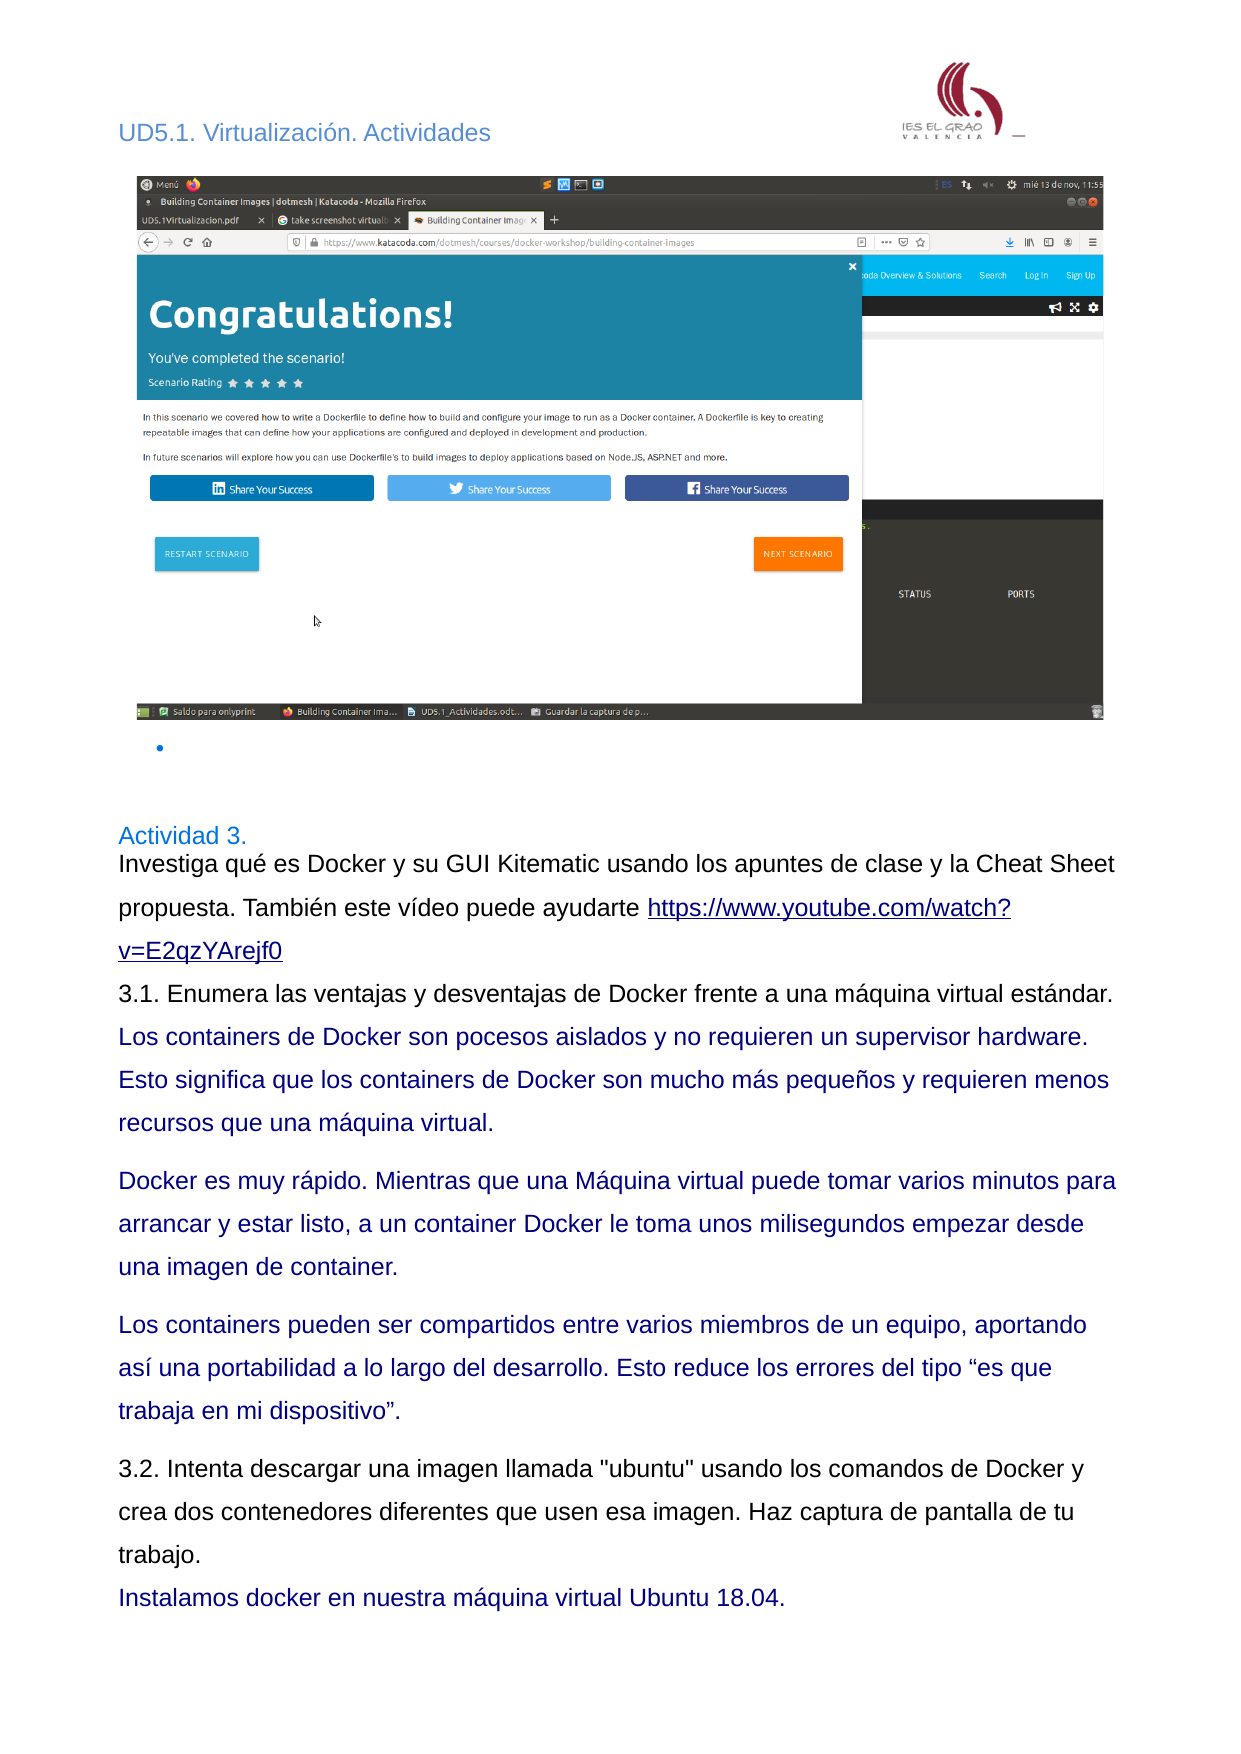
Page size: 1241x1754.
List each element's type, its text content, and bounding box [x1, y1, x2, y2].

text Docker es muy rápido. Mientras que una Máquina virtual puede tomar varios minutos para arrancar y estar listo, a un container Docker le toma unos milisegundos empezar desde una imagen de container. [118, 1166, 1122, 1281]
text Actividad 3. [118, 821, 1122, 849]
text 3.2. Intenta descargar una imagen llamada "ubuntu" usando los comandos de Docker y crea dos contenedores diferentes que usen esa imagen. Haz captura de pantalla de tu trabajo. [118, 1454, 1122, 1569]
text 3.1. Enumera las ventajas y desventajas de Docker frente a una máquina virtual estándar. [118, 979, 1122, 1007]
text Los containers pueden ser compartidos entre varios miembros de un equipo, aportando así una portabilidad a lo largo del desarrollo. Esto reduce los errores del tipo “es que trabaja en mi dispositivo”. [118, 1310, 1122, 1425]
text Los containers de Docker son pocesos aislados y no requieren un supervisor hardware. Esto significa que los containers de Docker son mucho más pequeños y requieren menos recursos que una máquina virtual. [118, 1022, 1122, 1137]
picture [902, 62, 1026, 141]
text Instalamos docker en nuestra máquina virtual Ubuntu 18.04. [118, 1583, 1122, 1612]
picture [136, 176, 1104, 720]
text Investiga qué es Docker y su GUI Kitematic usando los apuntes de clase y la Cheat Sheet propuesta. También este vídeo puede ayudarte https://www.youtube.com/watch?v=E2qzYArejf0 [118, 849, 1122, 964]
